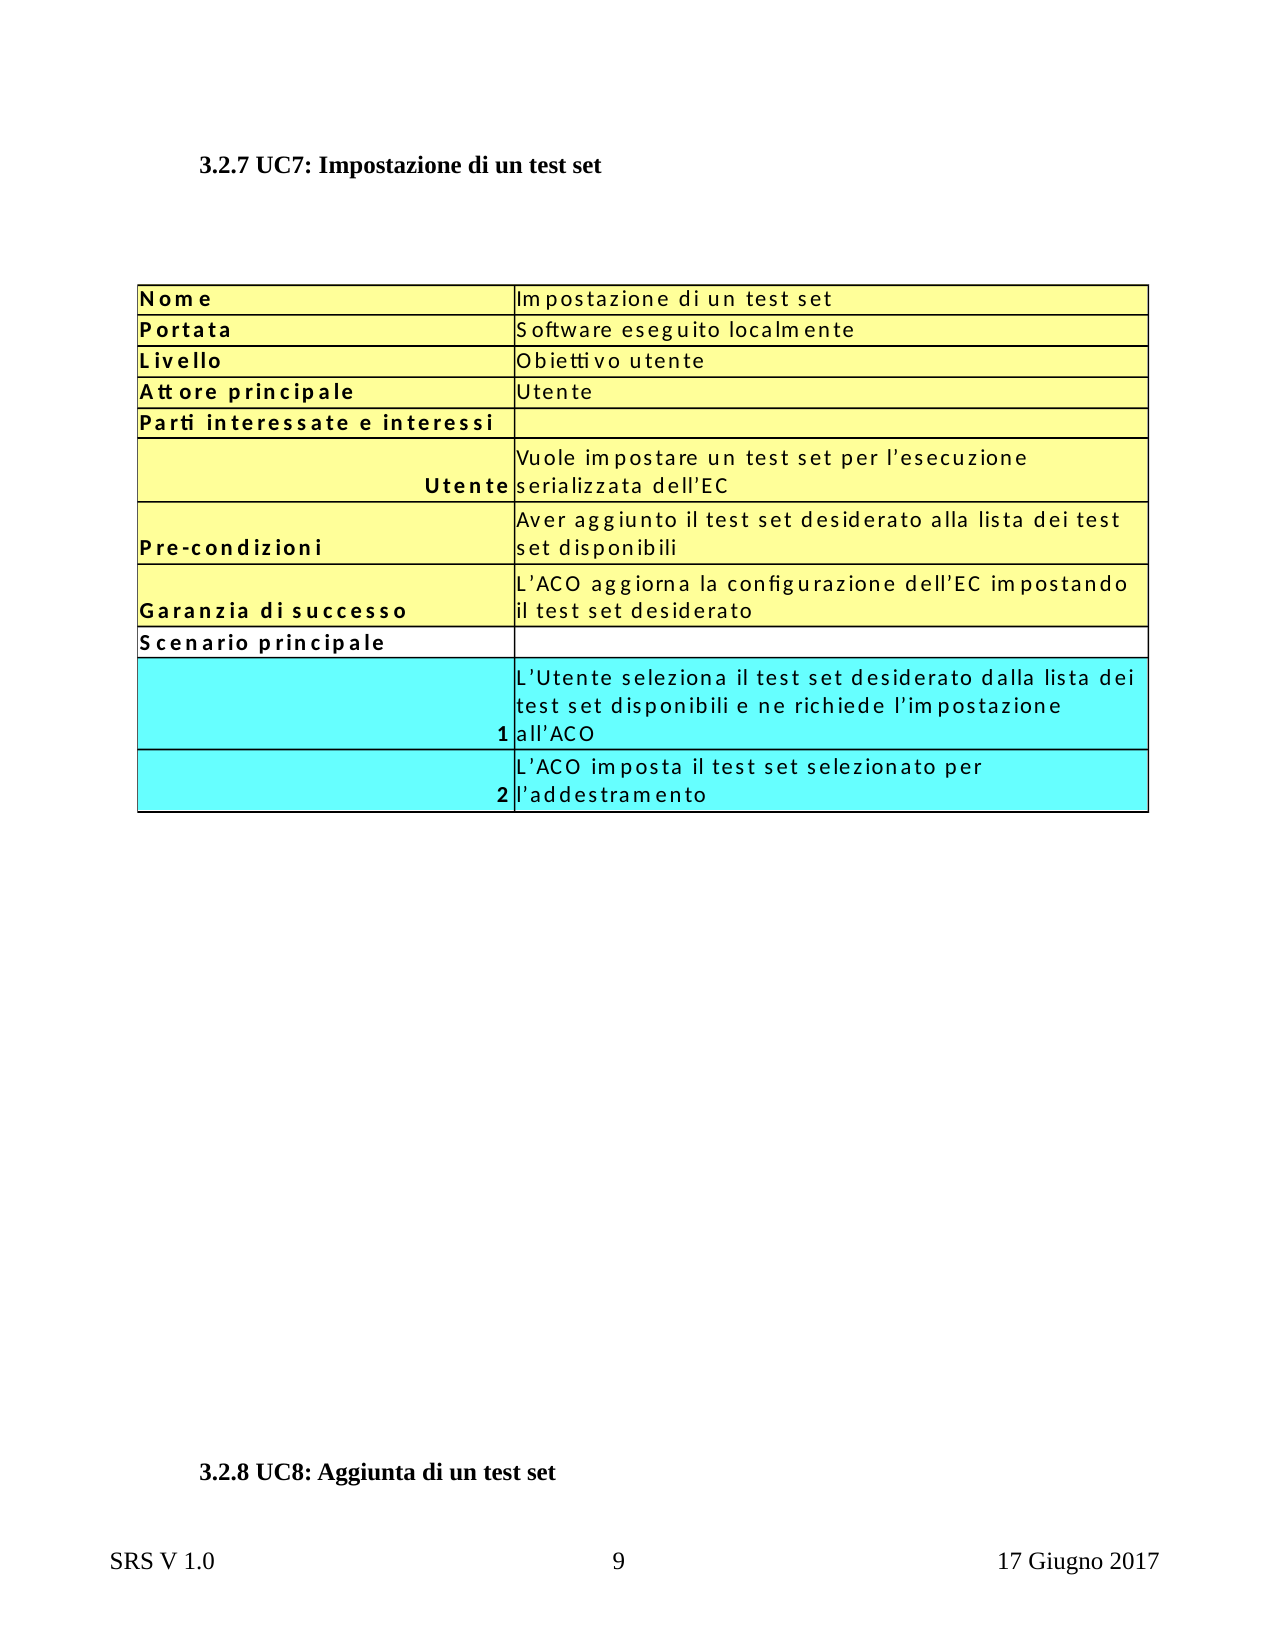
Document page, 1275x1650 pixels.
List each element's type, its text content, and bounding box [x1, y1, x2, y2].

text 3.2.8 UC8: Aggiunta di un test set [109, 1457, 1162, 1486]
text 3.2.7 UC7: Impostazione di un test set [109, 150, 1162, 179]
